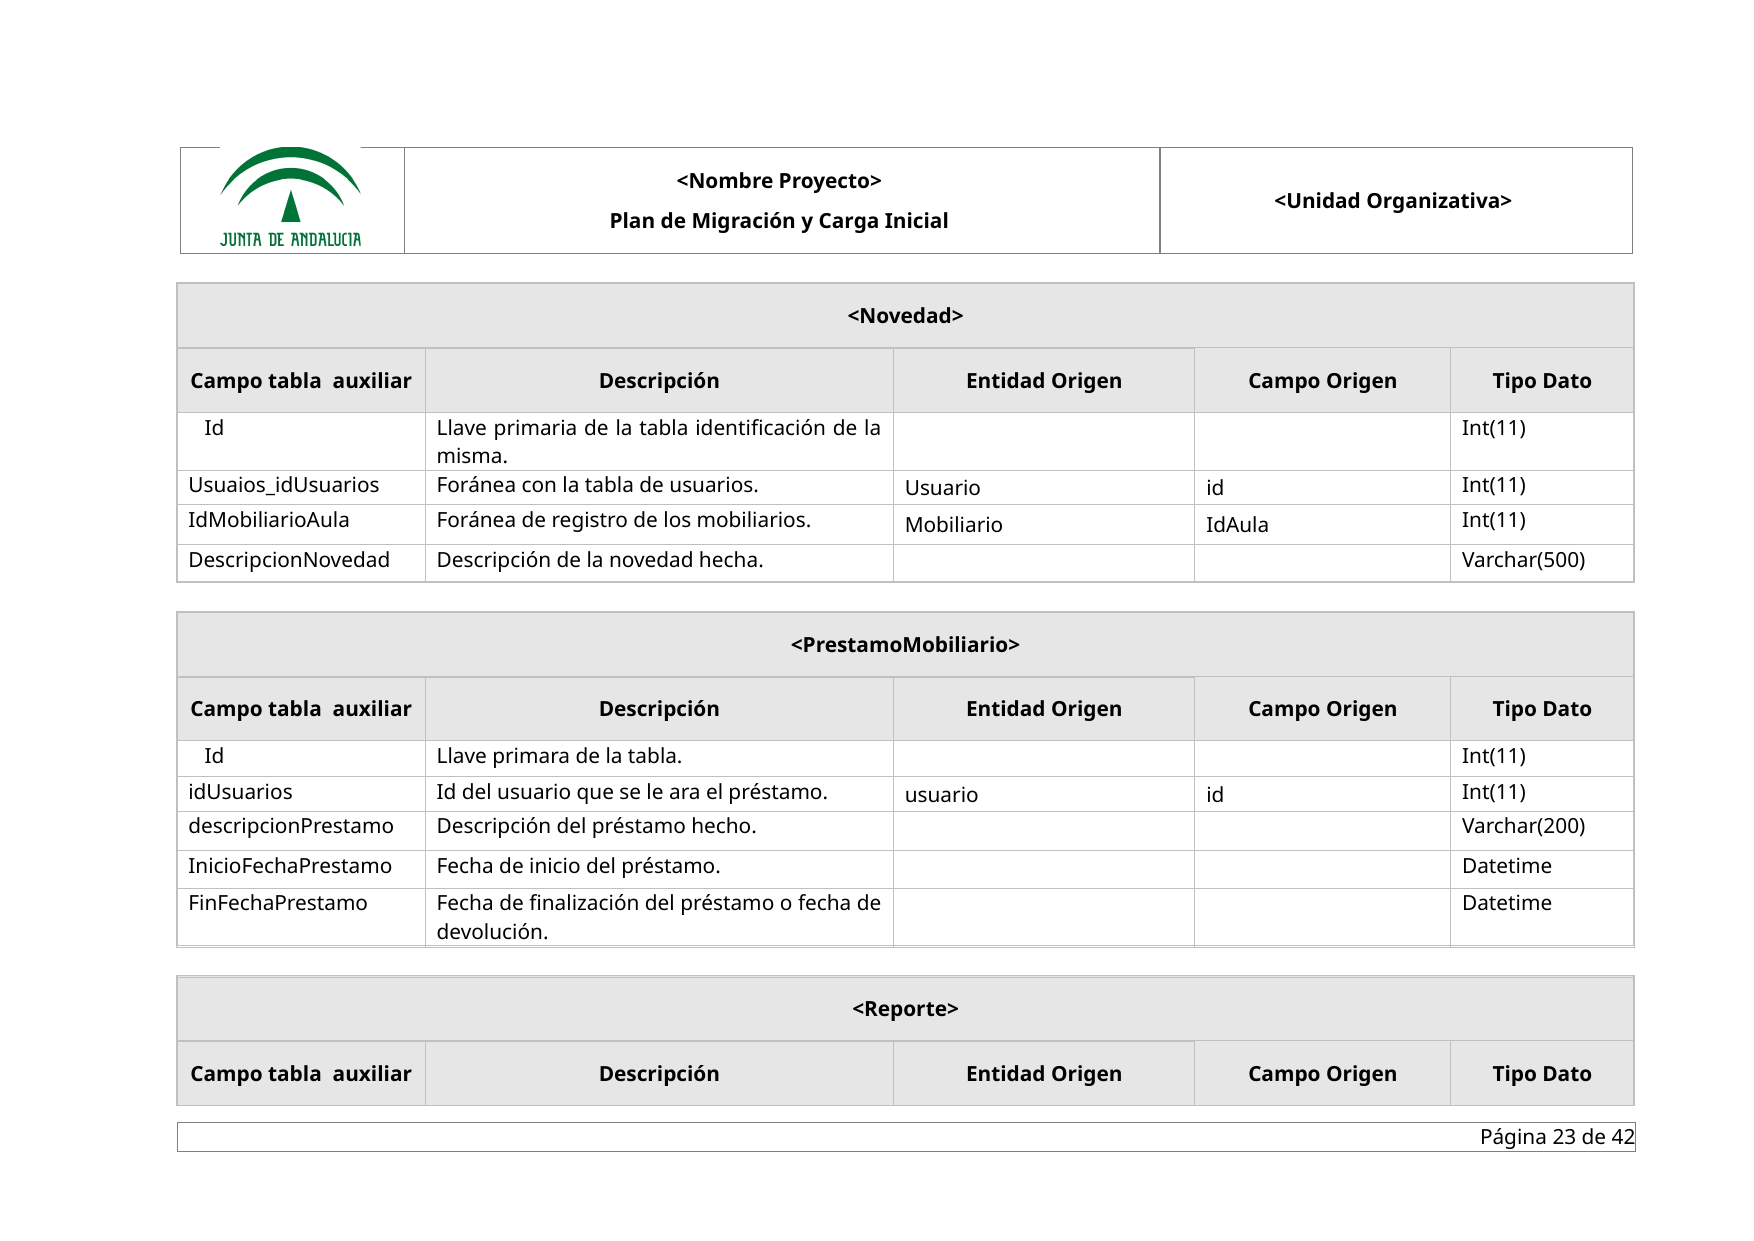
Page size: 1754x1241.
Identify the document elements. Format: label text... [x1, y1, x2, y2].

table_cell Campo tabla auxiliar [178, 349, 425, 412]
table_cell Entidad Origen [894, 1042, 1194, 1105]
table_cell Campo Origen [1195, 348, 1450, 412]
table_cell InicioFechaPrestamo [178, 851, 425, 887]
table_cell [1195, 812, 1450, 850]
table_cell Tipo Dato [1451, 677, 1633, 740]
table_cell Descripción [426, 678, 893, 740]
table_cell Llave primaria de la tabla identificación de la misma. [426, 413, 893, 469]
table_cell IdAula [1195, 505, 1450, 544]
table_cell [1195, 851, 1450, 887]
table_cell [894, 812, 1194, 850]
table_cell Datetime [1451, 889, 1633, 945]
table_cell Id [178, 413, 425, 469]
table_cell id [1195, 471, 1450, 504]
table_cell [894, 545, 1194, 581]
table_cell Llave primara de la tabla. [426, 741, 893, 776]
table_cell [1195, 741, 1450, 776]
table_cell [1195, 889, 1450, 945]
table_cell Varchar(500) [1451, 545, 1633, 581]
table_cell [894, 741, 1194, 776]
table_cell descripcionPrestamo [178, 812, 425, 850]
table_cell Tipo Dato [1451, 1041, 1633, 1105]
table_cell [1195, 413, 1450, 469]
table_cell Campo tabla auxiliar [178, 678, 425, 740]
table_cell Campo Origen [1195, 677, 1450, 740]
table_cell Id [178, 741, 425, 776]
table_cell [894, 851, 1194, 887]
table_cell Descripción [426, 1042, 893, 1105]
table_cell IdMobiliarioAula [178, 505, 425, 544]
table_cell Int(11) [1451, 413, 1633, 469]
table_header <PrestamoMobiliario> [178, 613, 1633, 676]
table_cell Foránea de registro de los mobiliarios. [426, 505, 893, 544]
table_cell Descripción del préstamo hecho. [426, 812, 893, 850]
table_cell idUsuarios [178, 777, 425, 811]
table_cell Foránea con la tabla de usuarios. [426, 471, 893, 504]
table_cell usuario [894, 777, 1194, 811]
table_cell Entidad Origen [894, 678, 1194, 740]
table_cell Fecha de inicio del préstamo. [426, 851, 893, 887]
table_cell Int(11) [1451, 777, 1633, 811]
table_cell Fecha de finalización del préstamo o fecha de devolución. [426, 889, 893, 945]
table_cell Int(11) [1451, 741, 1633, 776]
table_cell FinFechaPrestamo [178, 889, 425, 945]
table_cell Int(11) [1451, 471, 1633, 504]
table_cell Tipo Dato [1451, 348, 1633, 412]
table_header <Reporte> [178, 978, 1633, 1040]
table_header <Novedad> [178, 284, 1633, 347]
table_cell Varchar(200) [1451, 812, 1633, 850]
table_cell [1195, 545, 1450, 581]
table_cell Descripción [426, 349, 893, 412]
table_cell [894, 889, 1194, 945]
table_cell Descripción de la novedad hecha. [426, 545, 893, 581]
table_cell Usuaios_idUsuarios [178, 471, 425, 504]
table_cell Entidad Origen [894, 349, 1194, 412]
table_cell Mobiliario [894, 505, 1194, 544]
table_cell Int(11) [1451, 505, 1633, 544]
table_cell Campo Origen [1195, 1041, 1450, 1105]
table_cell Usuario [894, 471, 1194, 504]
table_cell Id del usuario que se le ara el préstamo. [426, 777, 893, 811]
table_cell id [1195, 777, 1450, 811]
table_cell Campo tabla auxiliar [178, 1042, 425, 1105]
table_cell Datetime [1451, 851, 1633, 887]
table_cell DescripcionNovedad [178, 545, 425, 581]
table_cell [894, 413, 1194, 469]
